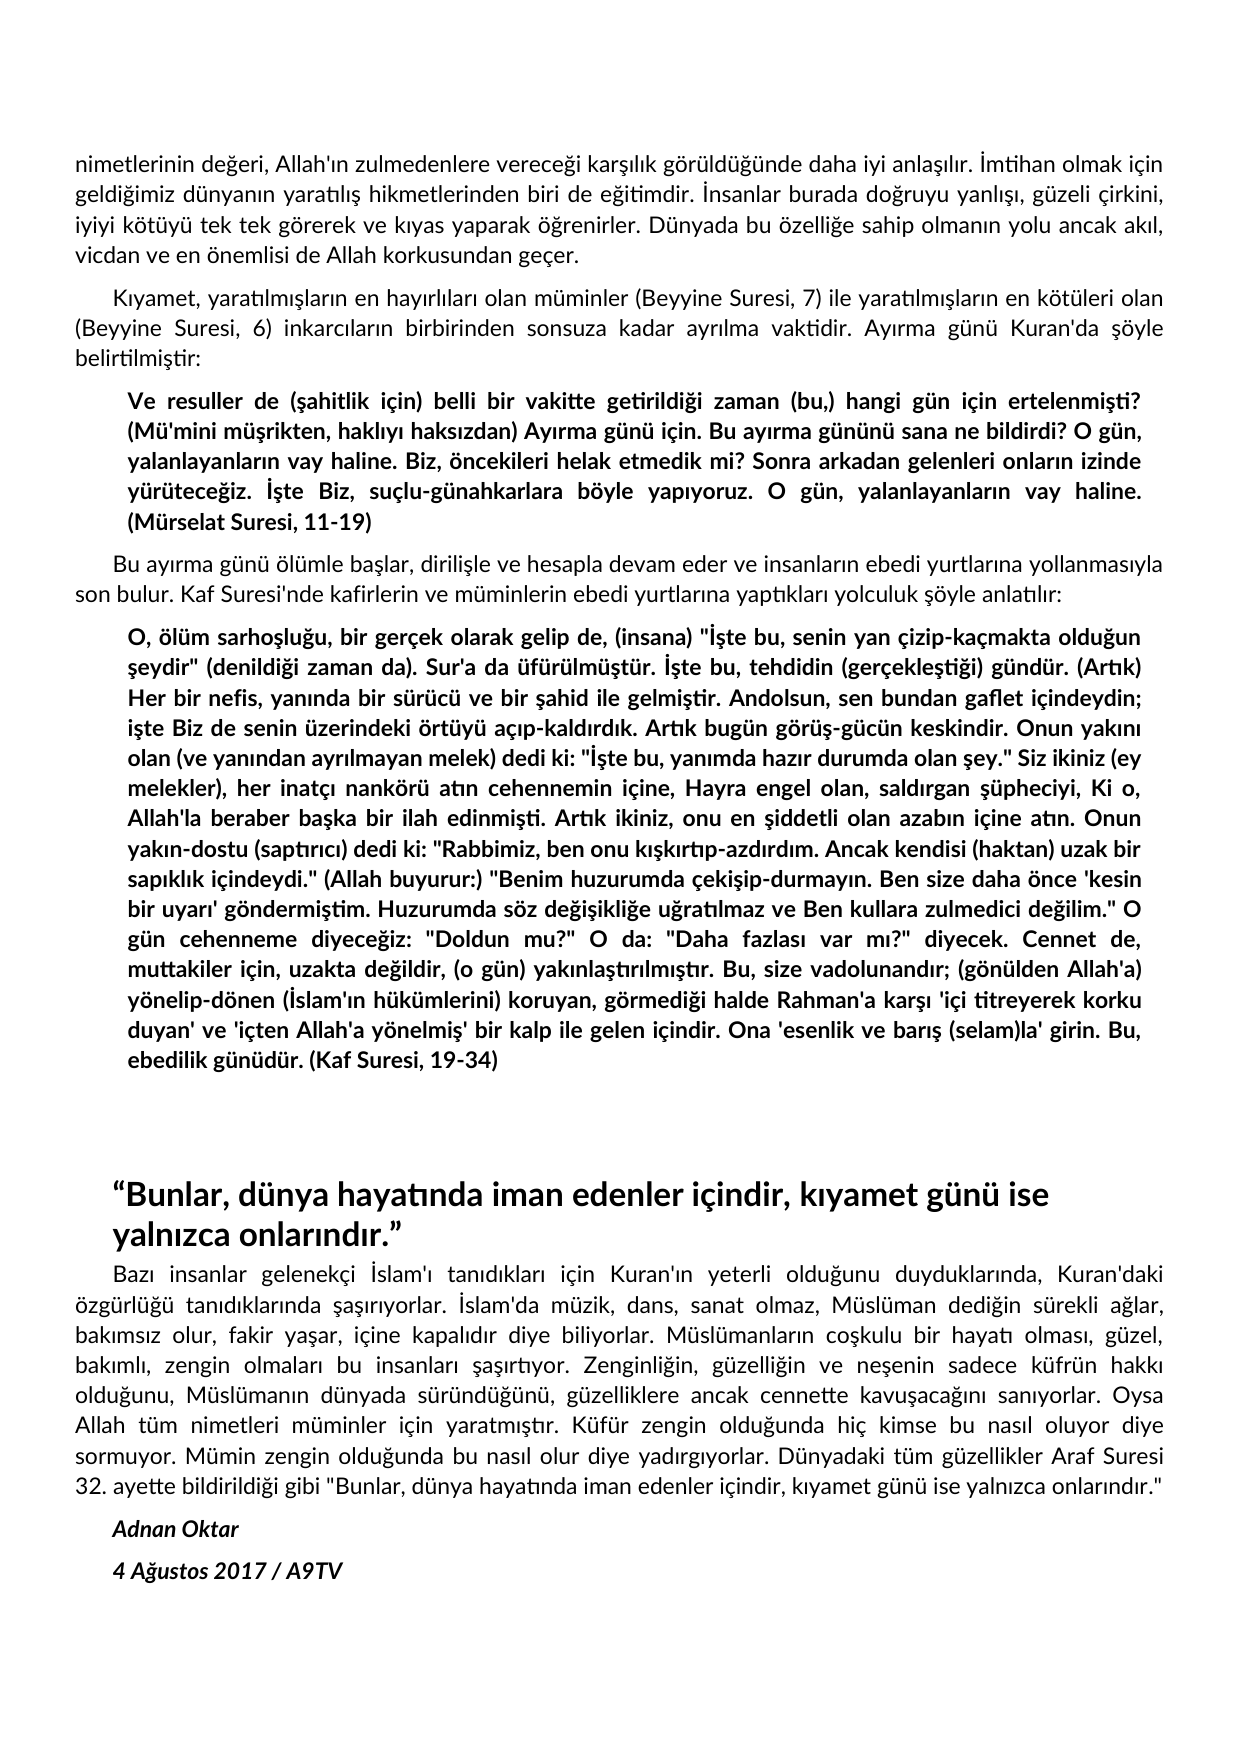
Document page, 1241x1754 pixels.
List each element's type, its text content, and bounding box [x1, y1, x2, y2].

text Bu ayırma günü ölümle başlar, dirilişle ve hesapla devam eder ve insanların ebedi yurtlarına yollanmasıyla son bulur. Kaf Suresi'nde kafirlerin ve müminlerin ebedi yurtlarına yaptıkları yolculuk şöyle anlatılır: [75, 550, 1165, 608]
text nimetlerinin değeri, Allah'ın zulmedenlere vereceği karşılık görüldüğünde daha iyi anlaşılır. İmtihan olmak için geldiğimiz dünyanın yaratılış hikmetlerinden biri de eğitimdir. İnsanlar burada doğruyu yanlışı, güzeli çirkini, iyiyi kötüyü tek tek görerek ve kıyas yaparak öğrenirler. Dünyada bu özelliğe sahip olmanın yolu ancak akıl, vicdan ve en önemlisi de Allah korkusundan geçer. [75, 150, 1165, 268]
text Ve resuller de (şahitlik için) belli bir vakitte getirildiği zaman (bu,) hangi gün için ertelenmişti? (Mü'mini müşrikten, haklıyı haksızdan) Ayırma günü için. Bu ayırma gününü sana ne bildirdi? O gün, yalanlayanların vay haline. Biz, öncekileri helak etmedik mi? Sonra arkadan gelenleri onların izinde yürüteceğiz. İşte Biz, suçlu-günahkarlara böyle yapıyoruz. O gün, yalanlayanların vay haline. (Mürselat Suresi, 11-19) [127, 386, 1143, 535]
text O, ölüm sarhoşluğu, bir gerçek olarak gelip de, (insana) "İşte bu, senin yan çizip-kaçmakta olduğun şeydir" (denildiği zaman da). Sur'a da üfürülmüştür. İşte bu, tehdidin (gerçekleştiği) gündür. (Artık) Her bir nefis, yanında bir sürücü ve bir şahid ile gelmiştir. Andolsun, sen bundan gaflet içindeydin; işte Biz de senin üzerindeki örtüyü açıp-kaldırdık. Artık bugün görüş-gücün keskindir. Onun yakını olan (ve yanından ayrılmayan melek) dedi ki: "İşte bu, yanımda hazır durumda olan şey." Siz ikiniz (ey melekler), her inatçı nankörü atın cehennemin içine, Hayra engel olan, saldırgan şüpheciyi, Ki o, Allah'la beraber başka bir ilah edinmişti. Artık ikiniz, onu en şiddetli olan azabın içine atın. Onun yakın-dostu (saptırıcı) dedi ki: "Rabbimiz, ben onu kışkırtıp-azdırdım. Ancak kendisi (haktan) uzak bir sapıklık içindeydi." (Allah buyurur:) "Benim huzurumda çekişip-durmayın. Ben size daha önce 'kesin bir uyarı' göndermiştim. Huzurumda söz değişikliğe uğratılmaz ve Ben kullara zulmedici değilim." O gün cehenneme diyeceğiz: "Doldun mu?" O da: "Daha fazlası var mı?" diyecek. Cennet de, muttakiler için, uzakta değildir, (o gün) yakınlaştırılmıştır. Bu, size vadolunandır; (gönülden Allah'a) yönelip-dönen (İslam'ın hükümlerini) koruyan, görmediği halde Rahman'a karşı 'içi titreyerek korku duyan' ve 'içten Allah'a yönelmiş' bir kalp ile gelen içindir. Ona 'esenlik ve barış (selam)la' girin. Bu, ebedilik günüdür. (Kaf Suresi, 19-34) [127, 623, 1143, 1073]
text Adnan Oktar [75, 1514, 1165, 1542]
text 4 Ağustos 2017 / A9TV [75, 1557, 1165, 1584]
text Kıyamet, yaratılmışların en hayırlıları olan müminler (Beyyine Suresi, 7) ile yaratılmışların en kötüleri olan (Beyyine Suresi, 6) inkarcıların birbirinden sonsuza kadar ayrılma vaktidir. Ayırma günü Kuran'da şöyle belirtilmiştir: [75, 283, 1165, 371]
text Bazı insanlar gelenekçi İslam'ı tanıdıkları için Kuran'ın yeterli olduğunu duyduklarında, Kuran'daki özgürlüğü tanıdıklarında şaşırıyorlar. İslam'da müzik, dans, sanat olmaz, Müslüman dediğin sürekli ağlar, bakımsız olur, fakir yaşar, içine kapalıdır diye biliyorlar. Müslümanların coşkulu bir hayatı olması, güzel, bakımlı, zengin olmaları bu insanları şaşırtıyor. Zenginliğin, güzelliğin ve neşenin sadece küfrün hakkı olduğunu, Müslümanın dünyada süründüğünü, güzelliklere ancak cennette kavuşacağını sanıyorlar. Oysa Allah tüm nimetleri müminler için yaratmıştır. Küfür zengin olduğunda hiç kimse bu nasıl oluyor diye sormuyor. Mümin zengin olduğunda bu nasıl olur diye yadırgıyorlar. Dünyadaki tüm güzellikler Araf Suresi 32. ayette bildirildiği gibi "Bunlar, dünya hayatında iman edenler içindir, kıyamet günü ise yalnızca onlarındır." [75, 1260, 1165, 1499]
subtitle “Bunlar, dünya hayatında iman edenler içindir, kıyamet günü ise yalnızca onlarındır.” [112, 1174, 1165, 1254]
